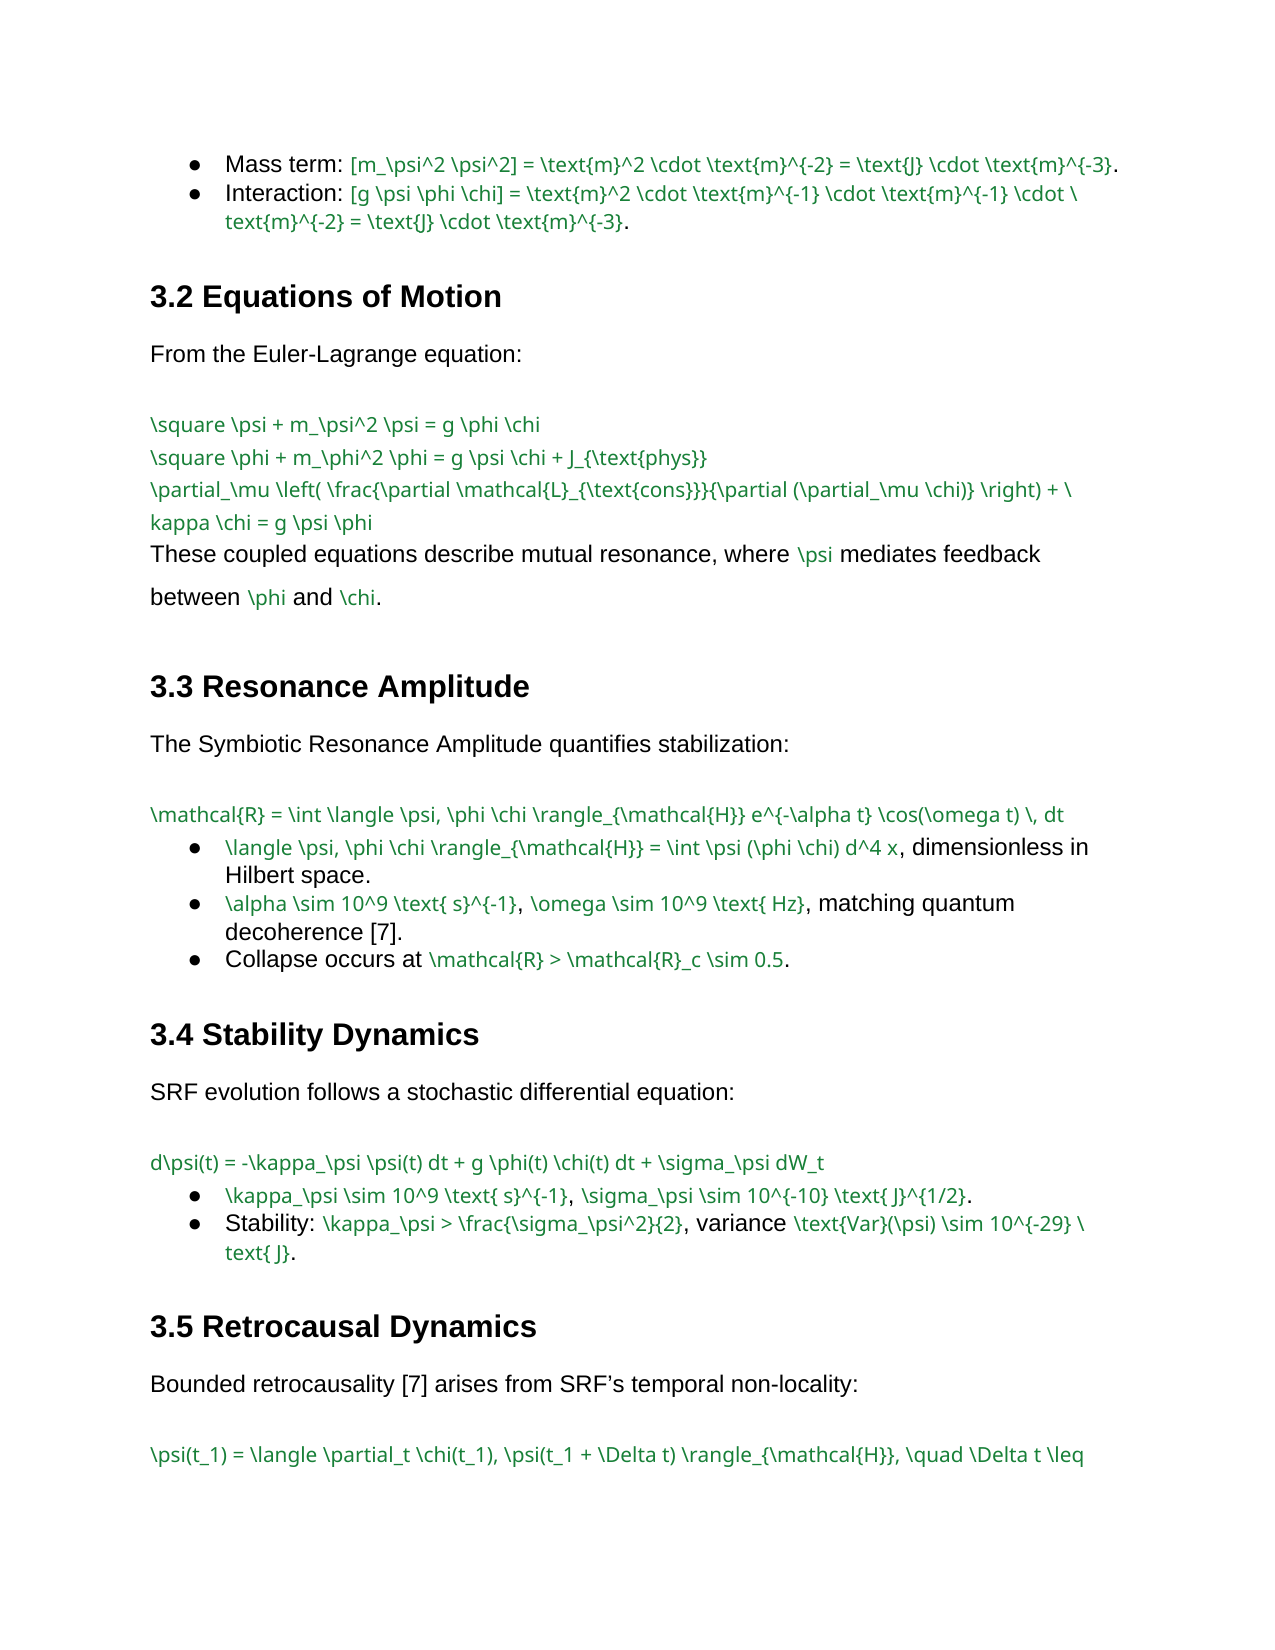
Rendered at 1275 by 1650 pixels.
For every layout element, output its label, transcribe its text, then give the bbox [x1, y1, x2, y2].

text \partial_\mu \left( \frac{\partial \mathcal{L}_{\text{cons}}}{\partial (\partial_\mu \chi)} \right) + \kappa \chi = g \psi \phi [150, 475, 1125, 536]
text Bounded retrocausality [7] arises from SRF’s temporal non-locality: [150, 1370, 1125, 1398]
list \langle \psi, \phi \chi \rangle_{\mathcal{H}} = \int \psi (\phi \chi) d^4 x, dimensionless in Hilbert space. [187, 833, 1125, 889]
text \psi(t_1) = \langle \partial_t \chi(t_1), \psi(t_1 + \Delta t) \rangle_{\mathcal{H}}, \quad \Delta t \leq [150, 1441, 1125, 1469]
text d\psi(t) = -\kappa_\psi \psi(t) dt + g \phi(t) \chi(t) dt + \sigma_\psi dW_t [150, 1148, 1125, 1176]
list Mass term: [m_\psi^2 \psi^2] = \text{m}^2 \cdot \text{m}^{-2} = \text{J} \cdot \text{m}^{-3}. [187, 150, 1125, 179]
list Interaction: [g \psi \phi \chi] = \text{m}^2 \cdot \text{m}^{-1} \cdot \text{m}^{-1} \cdot \text{m}^{-2} = \text{J} \cdot \text{m}^{-3}. [187, 179, 1125, 236]
text 3.2 Equations of Motion [150, 278, 1125, 313]
text 3.3 Resonance Amplitude [150, 668, 1125, 704]
list \kappa_\psi \sim 10^9 \text{ s}^{-1}, \sigma_\psi \sim 10^{-10} \text{ J}^{1/2}. [187, 1181, 1125, 1209]
text \square \psi + m_\psi^2 \psi = g \phi \chi [150, 410, 1125, 438]
list Collapse occurs at \mathcal{R} > \mathcal{R}_c \sim 0.5. [187, 945, 1125, 974]
text \mathcal{R} = \int \langle \psi, \phi \chi \rangle_{\mathcal{H}} e^{-\alpha t} \cos(\omega t) \, dt [150, 800, 1125, 829]
text From the Euler-Lagrange equation: [150, 339, 1125, 367]
list \alpha \sim 10^9 \text{ s}^{-1}, \omega \sim 10^9 \text{ Hz}, matching quantum decoherence [7]. [187, 889, 1125, 945]
text These coupled equations describe mutual resonance, where \psi mediates feedback between \phi and \chi. [150, 540, 1125, 612]
text SRF evolution follows a stochastic differential equation: [150, 1077, 1125, 1105]
text 3.5 Retrocausal Dynamics [150, 1308, 1125, 1344]
text The Symbiotic Resonance Amplitude quantifies stabilization: [150, 730, 1125, 757]
text \square \phi + m_\phi^2 \phi = g \psi \chi + J_{\text{phys}} [150, 443, 1125, 471]
list Stability: \kappa_\psi > \frac{\sigma_\psi^2}{2}, variance \text{Var}(\psi) \sim 10^{-29} \text{ J}. [187, 1209, 1125, 1267]
text 3.4 Stability Dynamics [150, 1016, 1125, 1052]
